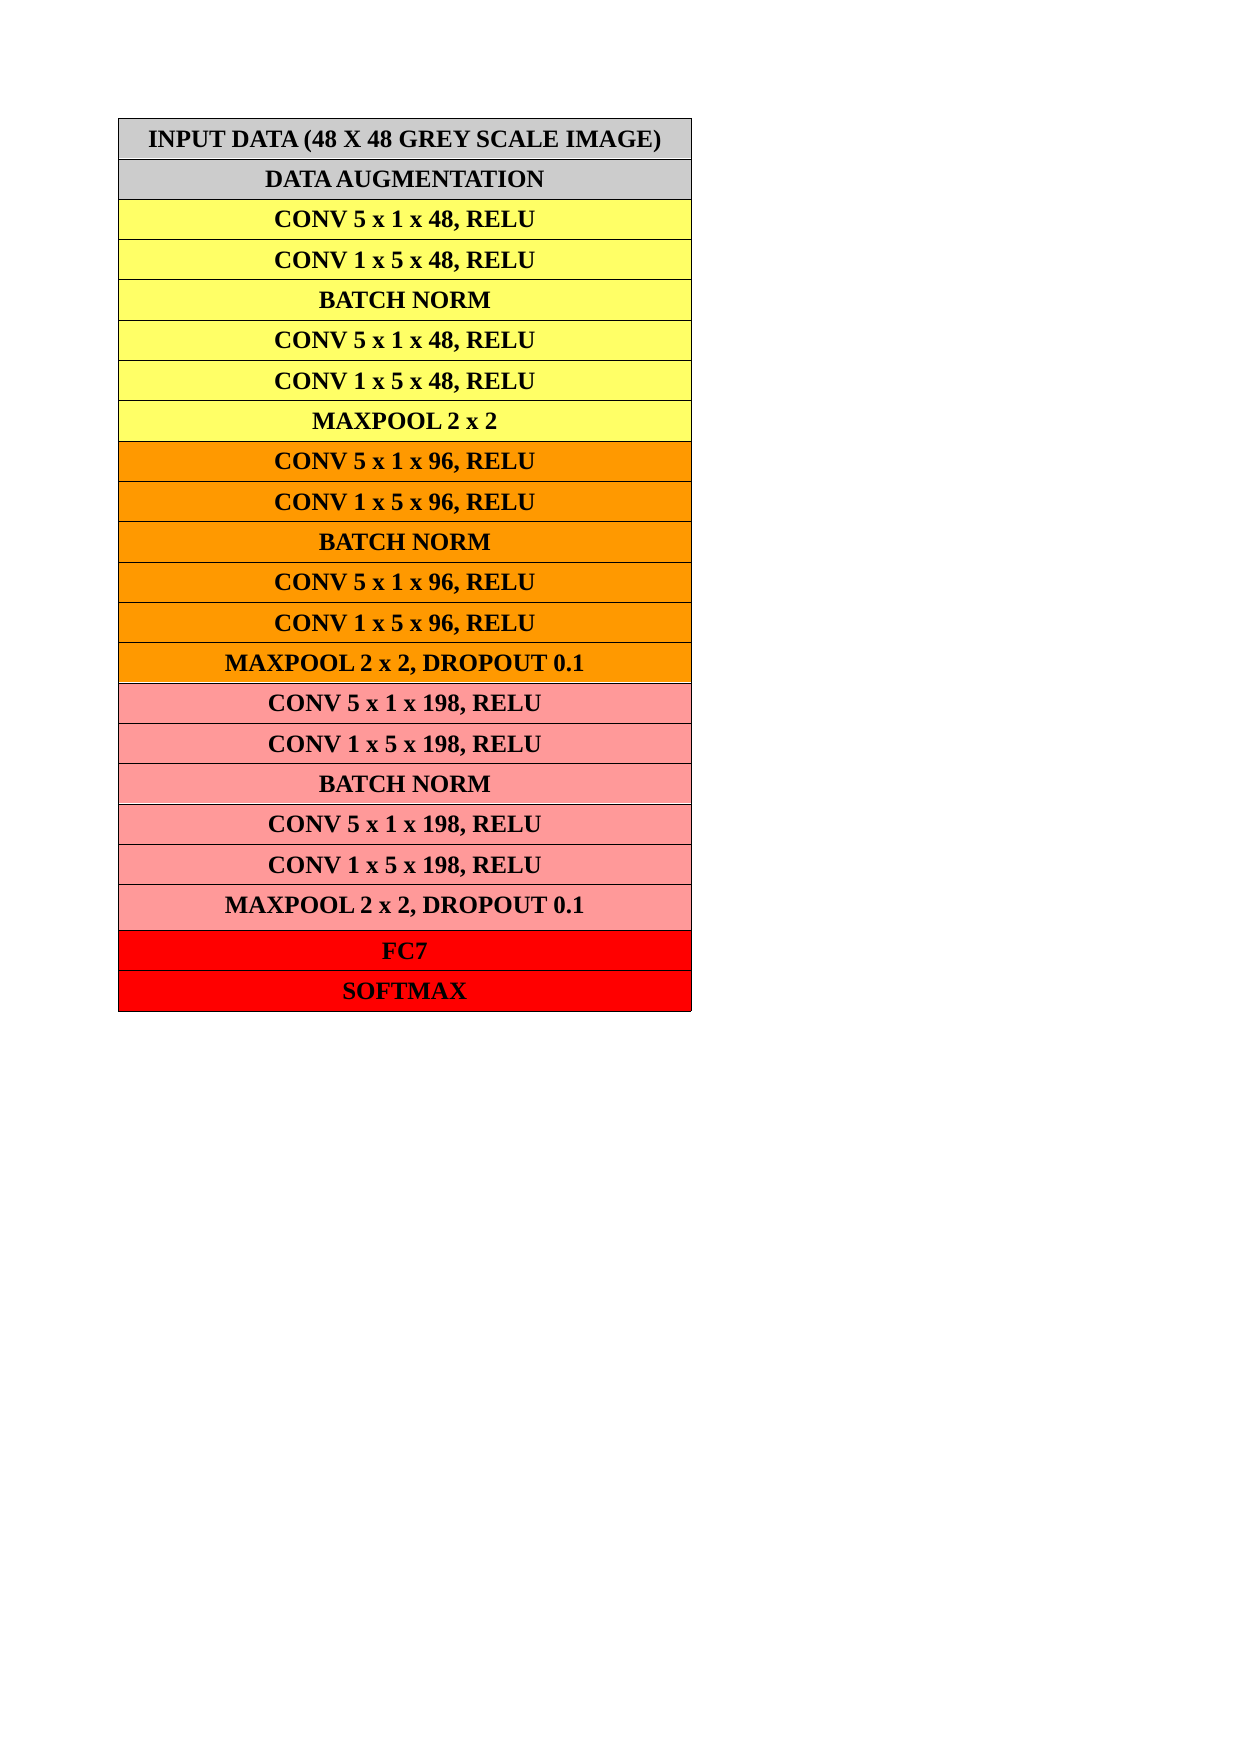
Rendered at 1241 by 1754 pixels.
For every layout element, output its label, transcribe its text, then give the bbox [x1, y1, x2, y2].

table_cell CONV 5 x 1 x 48, RELU [119, 321, 691, 360]
table_cell CONV 5 x 1 x 198, RELU [119, 805, 691, 844]
table_cell CONV 1 x 5 x 198, RELU [119, 845, 691, 884]
table_cell BATCH NORM [119, 764, 691, 803]
table_cell MAXPOOL 2 x 2, DROPOUT 0.1 [119, 643, 691, 682]
table_cell CONV 1 x 5 x 48, RELU [119, 361, 691, 400]
table_header FC7 [119, 931, 691, 970]
table_cell MAXPOOL 2 x 2, DROPOUT 0.1 [119, 885, 691, 930]
table_cell CONV 5 x 1 x 48, RELU [119, 200, 691, 239]
table_cell DATA AUGMENTATION [119, 160, 691, 199]
table_cell CONV 5 x 1 x 96, RELU [119, 563, 691, 602]
table_cell CONV 1 x 5 x 198, RELU [119, 724, 691, 763]
table_cell BATCH NORM [119, 280, 691, 320]
table_cell CONV 1 x 5 x 48, RELU [119, 240, 691, 279]
table_cell CONV 1 x 5 x 96, RELU [119, 603, 691, 642]
table_header CONV 5 x 1 x 198, RELU [119, 684, 691, 723]
table_cell BATCH NORM [119, 522, 691, 562]
table_cell CONV 1 x 5 x 96, RELU [119, 482, 691, 521]
table_cell CONV 5 x 1 x 96, RELU [119, 442, 691, 481]
table_cell SOFTMAX [119, 971, 691, 1011]
table_header INPUT DATA (48 X 48 GREY SCALE IMAGE) [119, 119, 691, 158]
table_cell MAXPOOL 2 x 2 [119, 401, 691, 441]
